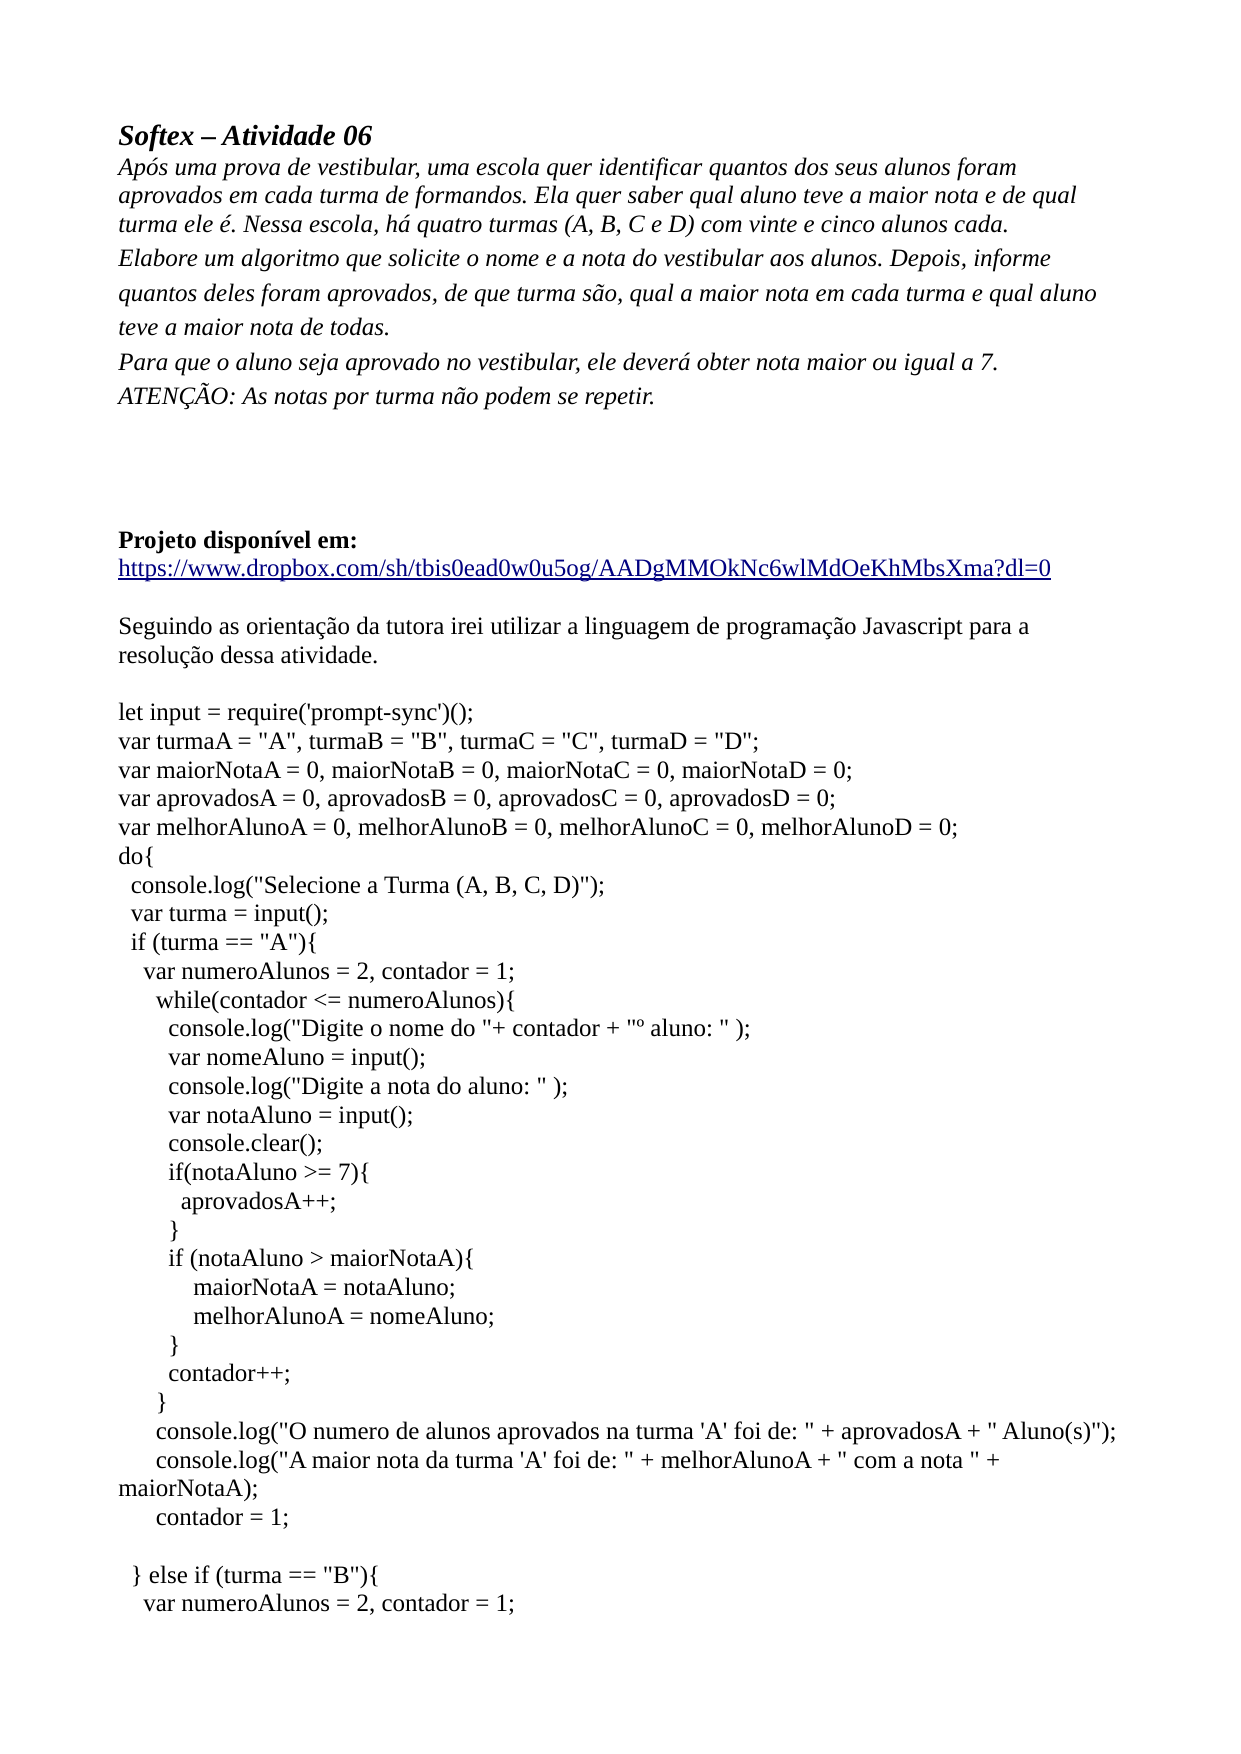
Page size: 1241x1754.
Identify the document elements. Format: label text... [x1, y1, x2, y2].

text do{ [118, 841, 1122, 870]
text console.log("A maior nota da turma 'A' foi de: " + melhorAlunoA + " com a nota " + maiorNotaA); [118, 1445, 1122, 1502]
text console.log("Selecione a Turma (A, B, C, D)"); [118, 870, 1122, 898]
text var turma = input(); [118, 898, 1122, 927]
text maiorNotaA = notaAluno; [118, 1272, 1122, 1301]
text console.log("O numero de alunos aprovados na turma 'A' foi de: " + aprovadosA + " Aluno(s)"); [118, 1416, 1122, 1445]
text Após uma prova de vestibular, uma escola quer identificar quantos dos seus alunos foram aprovados em cada turma de formandos. Ela quer saber qual aluno teve a maior nota e de qual turma ele é. Nessa escola, há quatro turmas (A, B, C e D) com vinte e cinco alunos cada. [118, 152, 1122, 238]
text aprovadosA++; [118, 1186, 1122, 1215]
text contador = 1; [118, 1502, 1122, 1531]
text if (notaAluno > maiorNotaA){ [118, 1243, 1122, 1272]
text var numeroAlunos = 2, contador = 1; [118, 1588, 1122, 1617]
text if (turma == "A"){ [118, 927, 1122, 956]
text } [118, 1330, 1122, 1358]
text Softex – Atividade 06 [118, 118, 1122, 152]
text Projeto disponível em: [118, 525, 1122, 553]
text var turmaA = "A", turmaB = "B", turmaC = "C", turmaD = "D"; [118, 726, 1122, 755]
text Seguindo as orientação da tutora irei utilizar a linguagem de programação Javascript para a resolução dessa atividade. [118, 611, 1122, 668]
text } [118, 1215, 1122, 1243]
text var aprovadosA = 0, aprovadosB = 0, aprovadosC = 0, aprovadosD = 0; [118, 783, 1122, 812]
text contador++; [118, 1358, 1122, 1387]
text while(contador <= numeroAlunos){ [118, 985, 1122, 1013]
text console.log("Digite a nota do aluno: " ); [118, 1071, 1122, 1100]
text Para que o aluno seja aprovado no vestibular, ele deverá obter nota maior ou igual a 7. [118, 341, 1122, 375]
text var melhorAlunoA = 0, melhorAlunoB = 0, melhorAlunoC = 0, melhorAlunoD = 0; [118, 812, 1122, 841]
text } [118, 1387, 1122, 1416]
text var nomeAluno = input(); [118, 1042, 1122, 1071]
text } else if (turma == "B"){ [118, 1560, 1122, 1588]
text var notaAluno = input(); [118, 1100, 1122, 1128]
text let input = require('prompt-sync')(); [118, 697, 1122, 726]
text console.clear(); [118, 1128, 1122, 1157]
text https://www.dropbox.com/sh/tbis0ead0w0u5og/AADgMMOkNc6wlMdOeKhMbsXma?dl=0 [118, 553, 1122, 582]
text melhorAlunoA = nomeAluno; [118, 1301, 1122, 1330]
text ATENÇÃO: As notas por turma não podem se repetir. [118, 375, 1122, 410]
text console.log("Digite o nome do "+ contador + "º aluno: " ); [118, 1013, 1122, 1042]
text Elabore um algoritmo que solicite o nome e a nota do vestibular aos alunos. Depois, informe quantos deles foram aprovados, de que turma são, qual a maior nota em cada turma e qual aluno teve a maior nota de todas. [118, 238, 1122, 341]
text var maiorNotaA = 0, maiorNotaB = 0, maiorNotaC = 0, maiorNotaD = 0; [118, 755, 1122, 783]
text var numeroAlunos = 2, contador = 1; [118, 956, 1122, 985]
text if(notaAluno >= 7){ [118, 1157, 1122, 1186]
